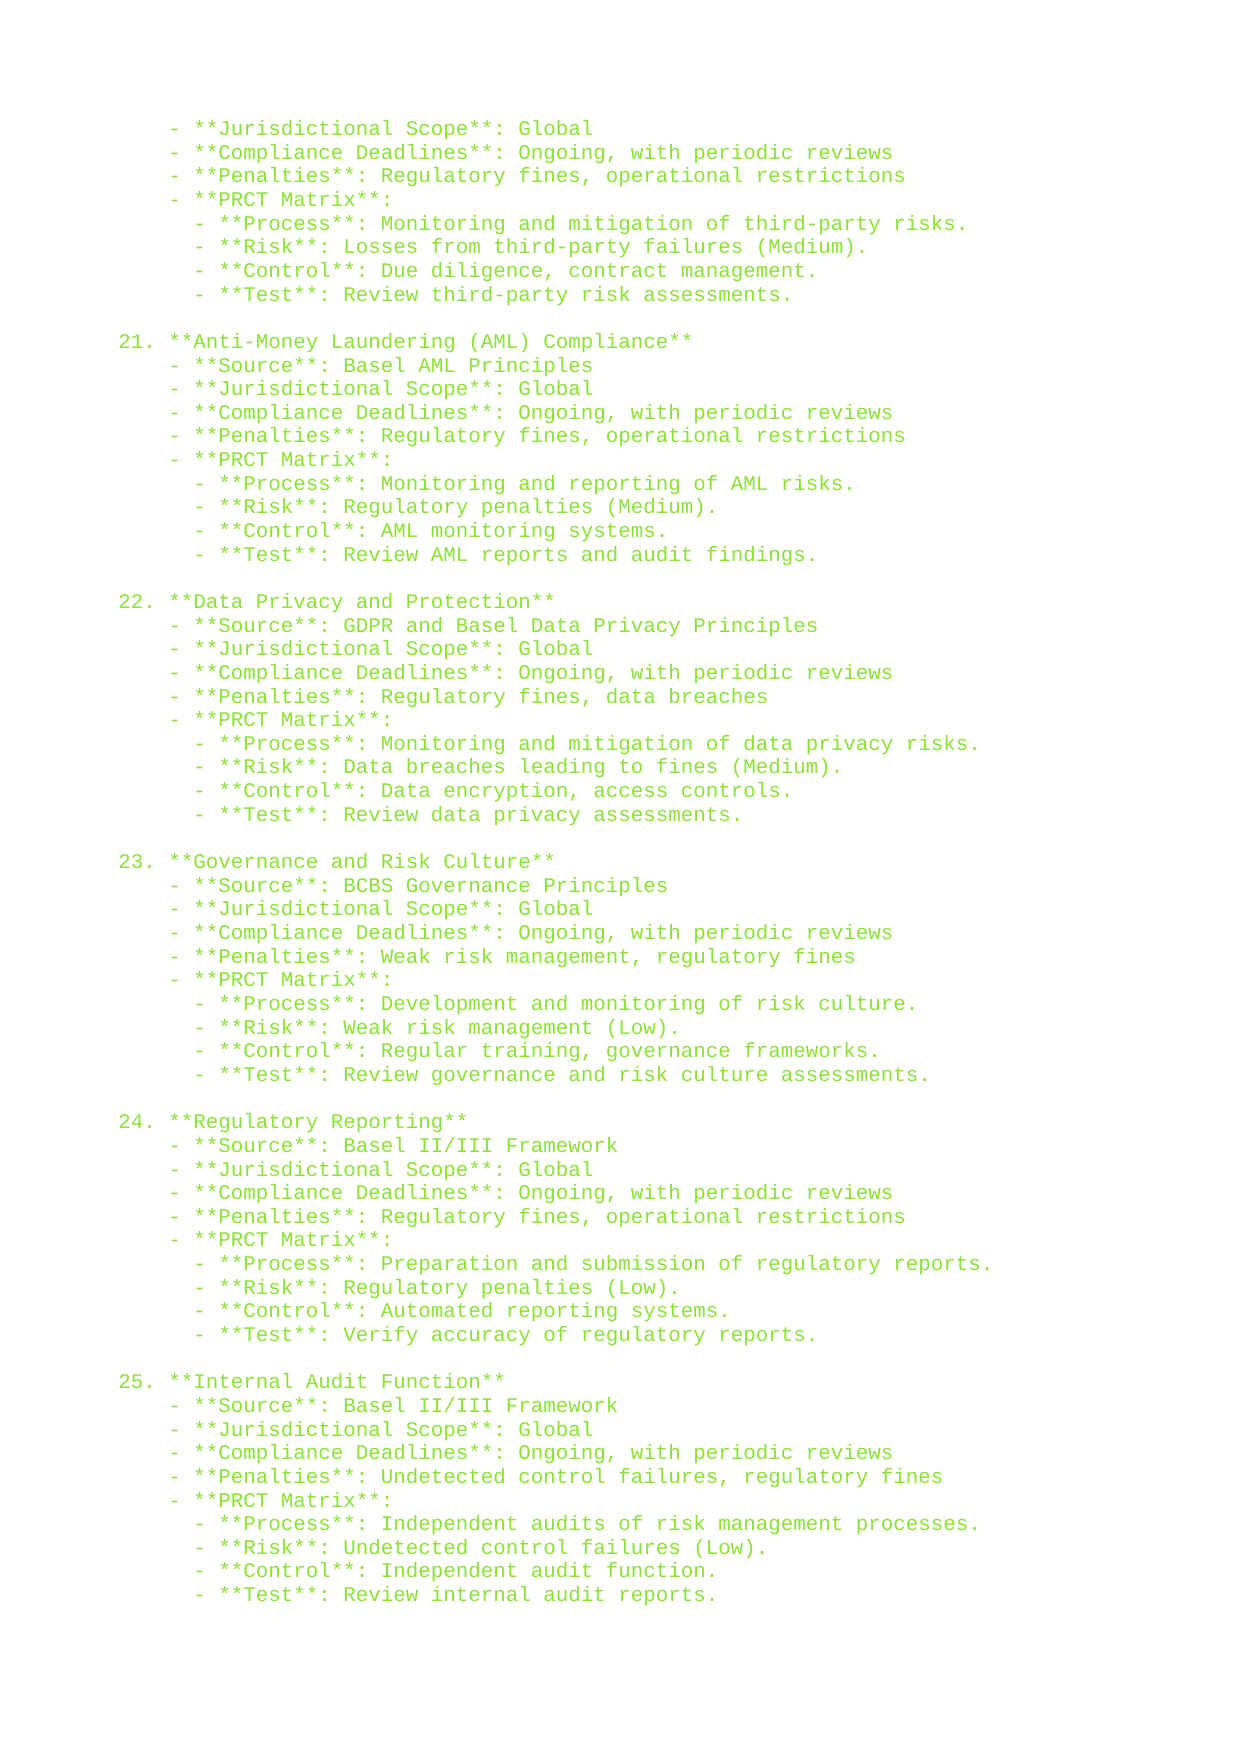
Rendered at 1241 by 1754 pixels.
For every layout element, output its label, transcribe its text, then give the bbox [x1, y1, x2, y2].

text - **Process**: Independent audits of risk management processes. [118, 1513, 1122, 1537]
text - **Control**: Regular training, governance frameworks. [118, 1040, 1122, 1064]
text - **Control**: Due diligence, contract management. [118, 260, 1122, 284]
text - **Control**: AML monitoring systems. [118, 520, 1122, 544]
text - **Source**: Basel II/III Framework [118, 1395, 1122, 1419]
text - **Jurisdictional Scope**: Global [118, 898, 1122, 922]
text 21. **Anti-Money Laundering (AML) Compliance** [118, 331, 1122, 354]
text - **Test**: Review data privacy assessments. [118, 804, 1122, 827]
text - **Test**: Review internal audit reports. [118, 1584, 1122, 1608]
text - **Risk**: Losses from third-party failures (Medium). [118, 236, 1122, 260]
text - **Test**: Review third-party risk assessments. [118, 284, 1122, 307]
text - **Process**: Preparation and submission of regulatory reports. [118, 1253, 1122, 1277]
text - **Process**: Monitoring and mitigation of data privacy risks. [118, 733, 1122, 757]
text - **Penalties**: Regulatory fines, operational restrictions [118, 1206, 1122, 1229]
text - **Test**: Review governance and risk culture assessments. [118, 1064, 1122, 1088]
text 22. **Data Privacy and Protection** [118, 591, 1122, 615]
text - **PRCT Matrix**: [118, 1489, 1122, 1513]
text - **Risk**: Data breaches leading to fines (Medium). [118, 757, 1122, 780]
text - **Control**: Data encryption, access controls. [118, 780, 1122, 804]
text - **Control**: Independent audit function. [118, 1561, 1122, 1584]
text - **Penalties**: Regulatory fines, operational restrictions [118, 165, 1122, 189]
text - **Compliance Deadlines**: Ongoing, with periodic reviews [118, 1182, 1122, 1206]
text - **Penalties**: Undetected control failures, regulatory fines [118, 1466, 1122, 1489]
text - **Risk**: Regulatory penalties (Medium). [118, 496, 1122, 520]
text - **PRCT Matrix**: [118, 189, 1122, 213]
text - **Source**: Basel II/III Framework [118, 1135, 1122, 1158]
text 23. **Governance and Risk Culture** [118, 851, 1122, 875]
text - **Risk**: Undetected control failures (Low). [118, 1537, 1122, 1561]
text - **Process**: Development and monitoring of risk culture. [118, 993, 1122, 1017]
text - **Jurisdictional Scope**: Global [118, 118, 1122, 142]
text - **Process**: Monitoring and mitigation of third-party risks. [118, 213, 1122, 236]
text - **Test**: Verify accuracy of regulatory reports. [118, 1324, 1122, 1348]
text - **PRCT Matrix**: [118, 1229, 1122, 1253]
text 24. **Regulatory Reporting** [118, 1111, 1122, 1135]
text - **Jurisdictional Scope**: Global [118, 638, 1122, 662]
text - **Process**: Monitoring and reporting of AML risks. [118, 473, 1122, 496]
text - **Jurisdictional Scope**: Global [118, 1419, 1122, 1442]
text - **Source**: GDPR and Basel Data Privacy Principles [118, 615, 1122, 638]
text - **Jurisdictional Scope**: Global [118, 378, 1122, 402]
text - **Risk**: Regulatory penalties (Low). [118, 1277, 1122, 1300]
text 25. **Internal Audit Function** [118, 1371, 1122, 1395]
text - **PRCT Matrix**: [118, 969, 1122, 993]
text - **Penalties**: Regulatory fines, data breaches [118, 686, 1122, 709]
text - **PRCT Matrix**: [118, 709, 1122, 733]
text - **Control**: Automated reporting systems. [118, 1300, 1122, 1324]
text - **Source**: Basel AML Principles [118, 354, 1122, 378]
text - **Test**: Review AML reports and audit findings. [118, 544, 1122, 567]
text - **Compliance Deadlines**: Ongoing, with periodic reviews [118, 142, 1122, 165]
text - **Risk**: Weak risk management (Low). [118, 1017, 1122, 1040]
text - **Penalties**: Weak risk management, regulatory fines [118, 946, 1122, 969]
text - **Compliance Deadlines**: Ongoing, with periodic reviews [118, 1442, 1122, 1466]
text - **Compliance Deadlines**: Ongoing, with periodic reviews [118, 922, 1122, 946]
text - **Penalties**: Regulatory fines, operational restrictions [118, 426, 1122, 449]
text - **Compliance Deadlines**: Ongoing, with periodic reviews [118, 402, 1122, 426]
text - **Jurisdictional Scope**: Global [118, 1158, 1122, 1182]
text - **Source**: BCBS Governance Principles [118, 875, 1122, 898]
text - **PRCT Matrix**: [118, 449, 1122, 473]
text - **Compliance Deadlines**: Ongoing, with periodic reviews [118, 662, 1122, 686]
